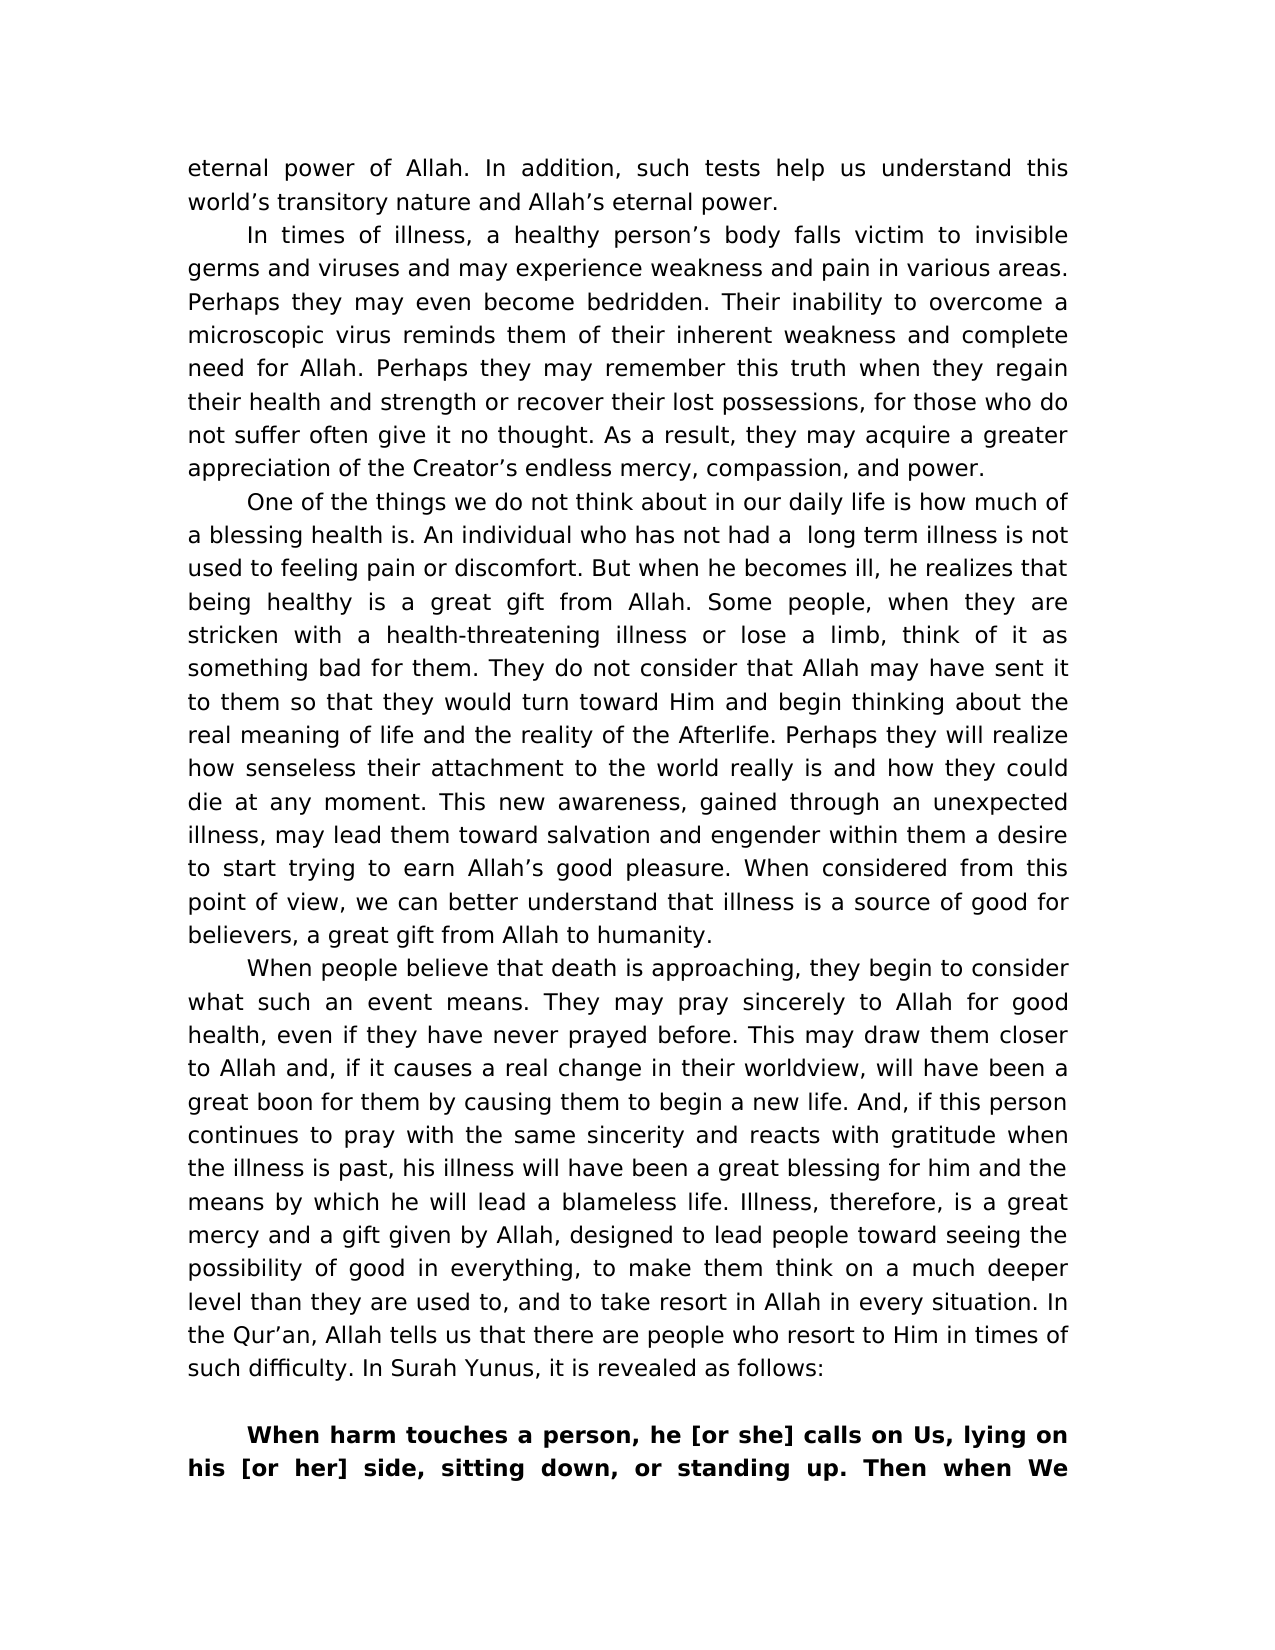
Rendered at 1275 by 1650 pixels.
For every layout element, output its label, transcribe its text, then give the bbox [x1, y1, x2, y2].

text eternal power of Allah. In addition, such tests help us understand this world’s transitory nature and Allah’s eternal power. [187, 150, 1070, 217]
text When harm touches a person, he [or she] calls on Us, lying on his [or her] side, sitting down, or standing up. Then when We [187, 1417, 1070, 1483]
text One of the things we do not think about in our daily life is how much of a blessing health is. An individual who has not had a long term illness is not used to feeling pain or discomfort. But when he becomes ill, he realizes that being healthy is a great gift from Allah. Some people, when they are stricken with a health-threatening illness or lose a limb, think of it as something bad for them. They do not consider that Allah may have sent it to them so that they would turn toward Him and begin thinking about the real meaning of life and the reality of the Afterlife. Perhaps they will realize how senseless their attachment to the world really is and how they could die at any moment. This new awareness, gained through an unexpected illness, may lead them toward salvation and engender within them a desire to start trying to earn Allah’s good pleasure. When considered from this point of view, we can better understand that illness is a source of good for believers, a great gift from Allah to humanity. [187, 483, 1070, 950]
text In times of illness, a healthy person’s body falls victim to invisible germs and viruses and may experience weakness and pain in various areas. Perhaps they may even become bedridden. Their inability to overcome a microscopic virus reminds them of their inherent weakness and complete need for Allah. Perhaps they may remember this truth when they regain their health and strength or recover their lost possessions, for those who do not suffer often give it no thought. As a result, they may acquire a greater appreciation of the Creator’s endless mercy, compassion, and power. [187, 217, 1070, 483]
text When people believe that death is approaching, they begin to consider what such an event means. They may pray sincerely to Allah for good health, even if they have never prayed before. This may draw them closer to Allah and, if it causes a real change in their worldview, will have been a great boon for them by causing them to begin a new life. And, if this person continues to pray with the same sincerity and reacts with gratitude when the illness is past, his illness will have been a great blessing for him and the means by which he will lead a blameless life. Illness, therefore, is a great mercy and a gift given by Allah, designed to lead people toward seeing the possibility of good in everything, to make them think on a much deeper level than they are used to, and to take resort in Allah in every situation. In the Qur’an, Allah tells us that there are people who resort to Him in times of such difficulty. In Surah Yunus, it is revealed as follows: [187, 950, 1070, 1383]
